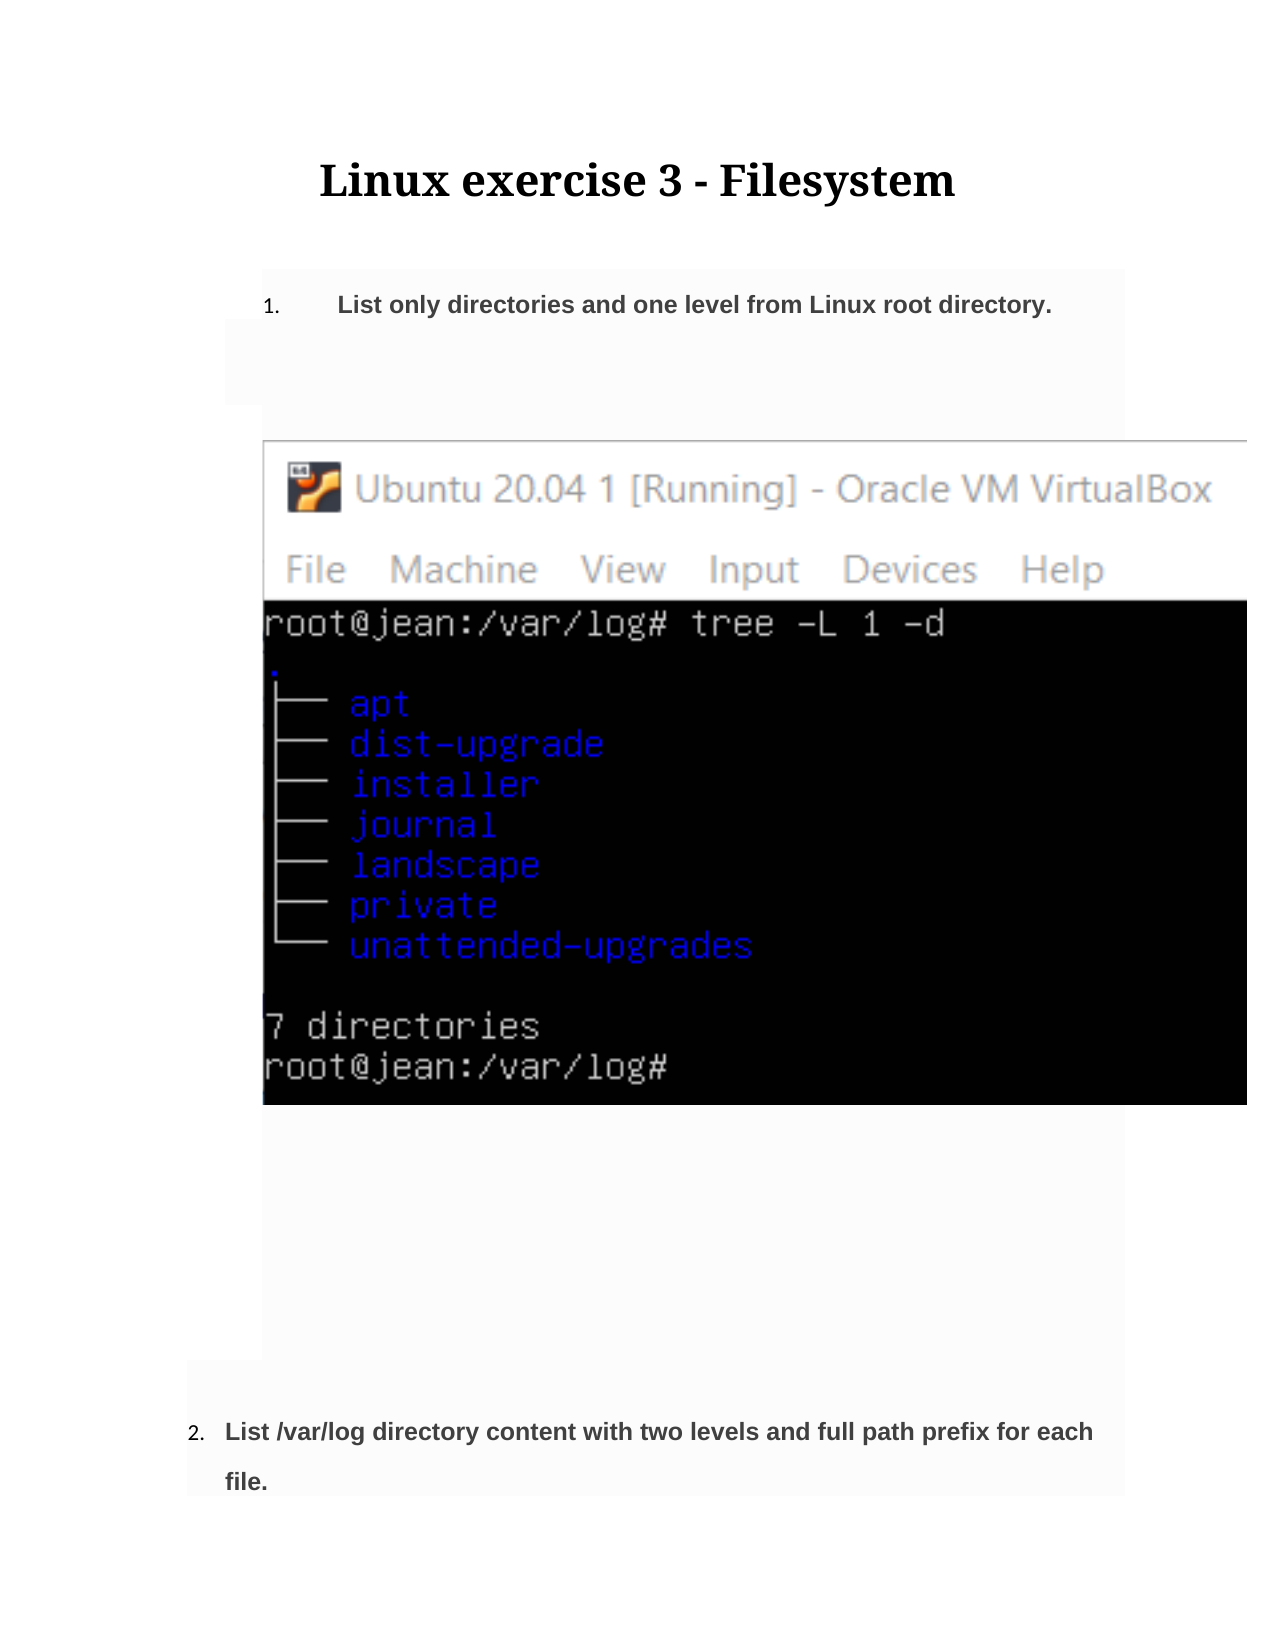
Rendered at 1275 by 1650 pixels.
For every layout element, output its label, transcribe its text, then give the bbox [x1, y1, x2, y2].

list List only directories and one level from Linux root directory. [262, 269, 1125, 319]
subtitle Linux exercise 3 - Filesystem [150, 150, 1125, 209]
list List /var/log directory content with two levels and full path prefix for each file. [187, 1396, 1125, 1496]
